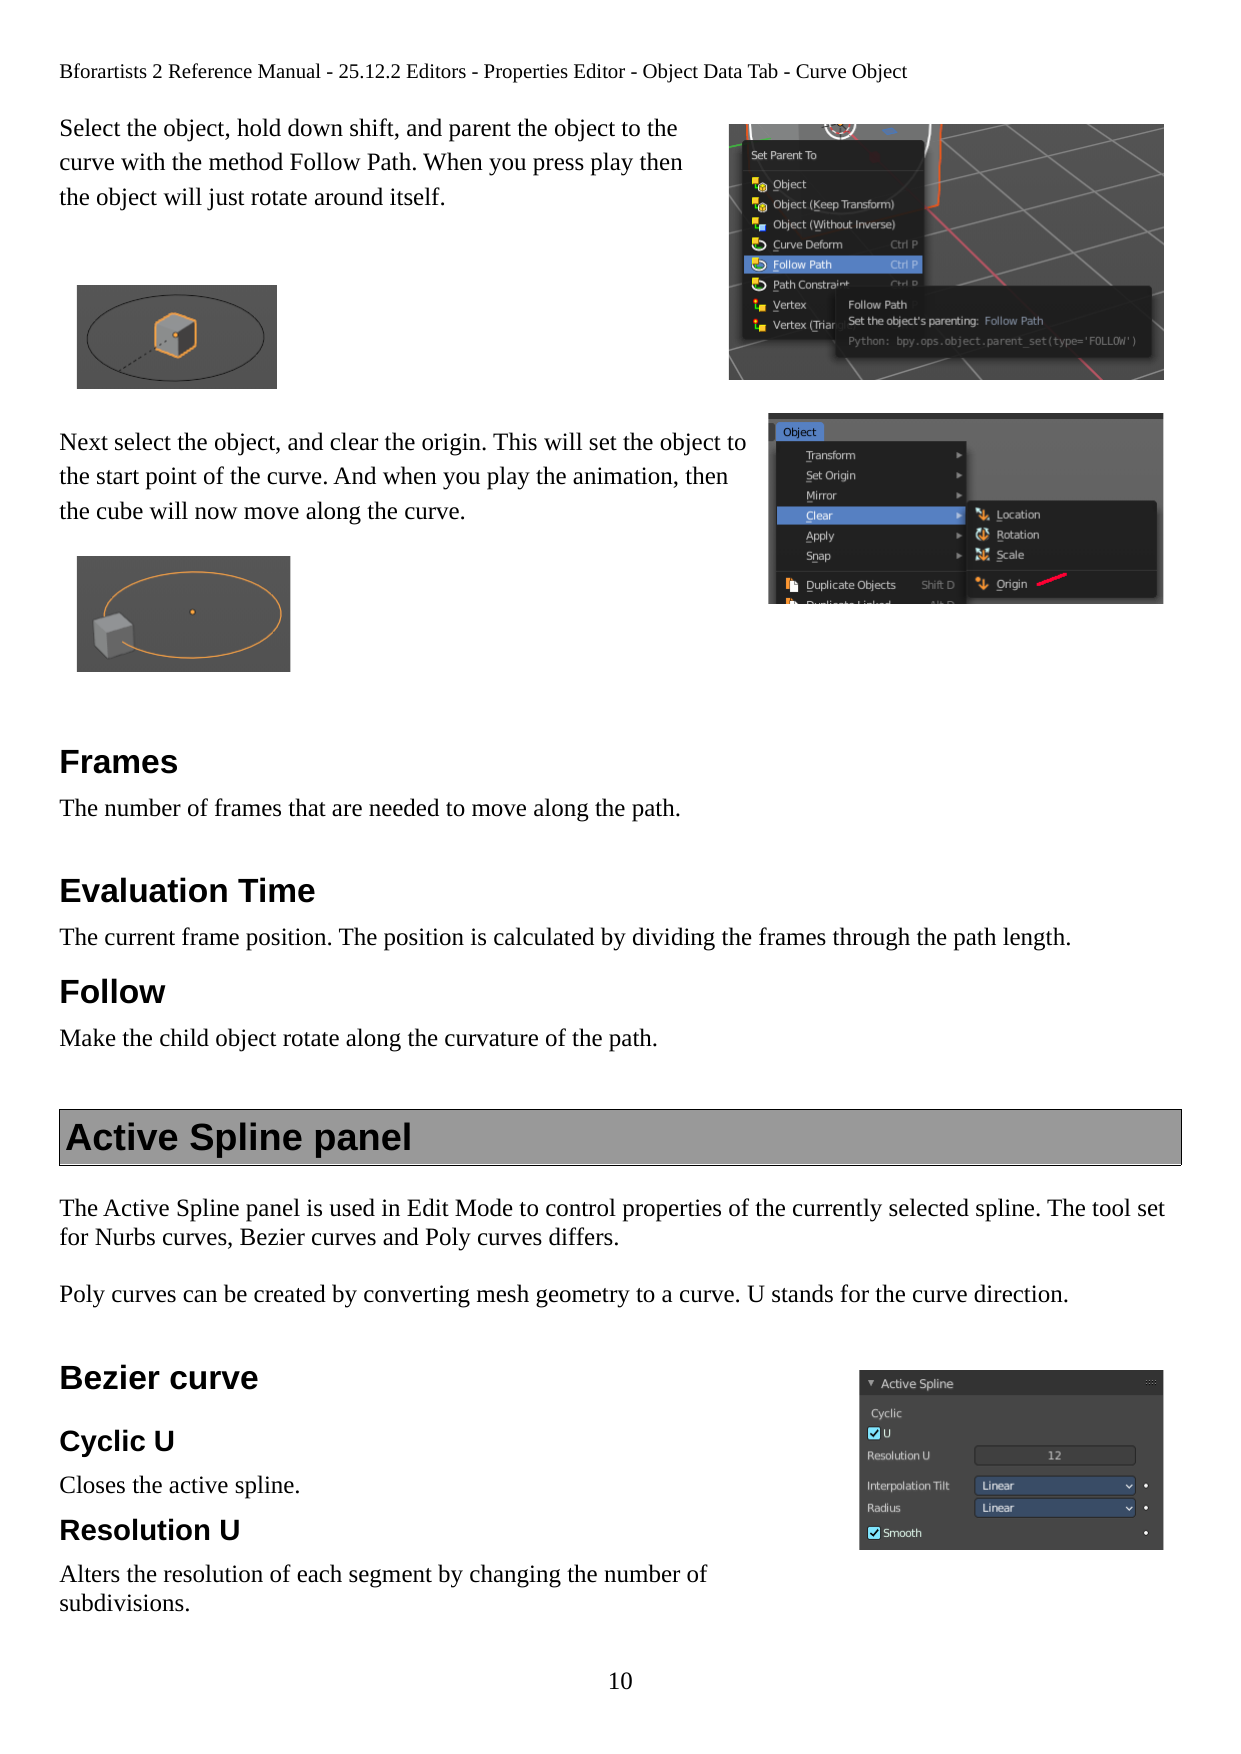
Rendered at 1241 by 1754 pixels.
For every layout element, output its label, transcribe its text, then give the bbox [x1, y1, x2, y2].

text The number of frames that are needed to move along the path. [59, 793, 1181, 822]
subtitle [1164, 1513, 1181, 1547]
subtitle Cyclic U [59, 1424, 859, 1457]
picture [76, 556, 291, 672]
subtitle [1164, 1424, 1181, 1457]
text Alters the resolution of each segment by changing the number of subdivisions. [59, 1559, 1181, 1617]
text Poly curves can be created by converting mesh geometry to a curve. U stands for the curve direction. [59, 1279, 1181, 1308]
text Next select the object, and clear the origin. This will set the object to the start point of the curve. And when you play the animation, then the cube will now move along the curve. [59, 427, 768, 524]
subtitle Follow [59, 972, 1181, 1011]
text Closes the active spline. [59, 1470, 859, 1499]
subtitle Evaluation Time [59, 871, 1181, 910]
text Make the child object rotate along the curvature of the path. [59, 1023, 1181, 1052]
picture [768, 413, 1164, 604]
text The current frame position. The position is calculated by dividing the frames through the path length. [59, 922, 1181, 951]
picture [728, 124, 1164, 380]
text Select the object, hold down shift, and parent the object to the curve with the method Follow Path. When you press play then the object will just rotate around itself. [59, 113, 1181, 210]
table_header Active Spline panel [60, 1110, 1181, 1164]
subtitle Resolution U [59, 1513, 859, 1547]
subtitle Frames [59, 742, 1181, 780]
picture [76, 285, 277, 389]
text The Active Spline panel is used in Edit Mode to control properties of the currently selected spline. The tool set for Nurbs curves, Bezier curves and Poly curves differs. [59, 1193, 1181, 1251]
subtitle Bezier curve [59, 1358, 1181, 1397]
picture [859, 1370, 1164, 1550]
